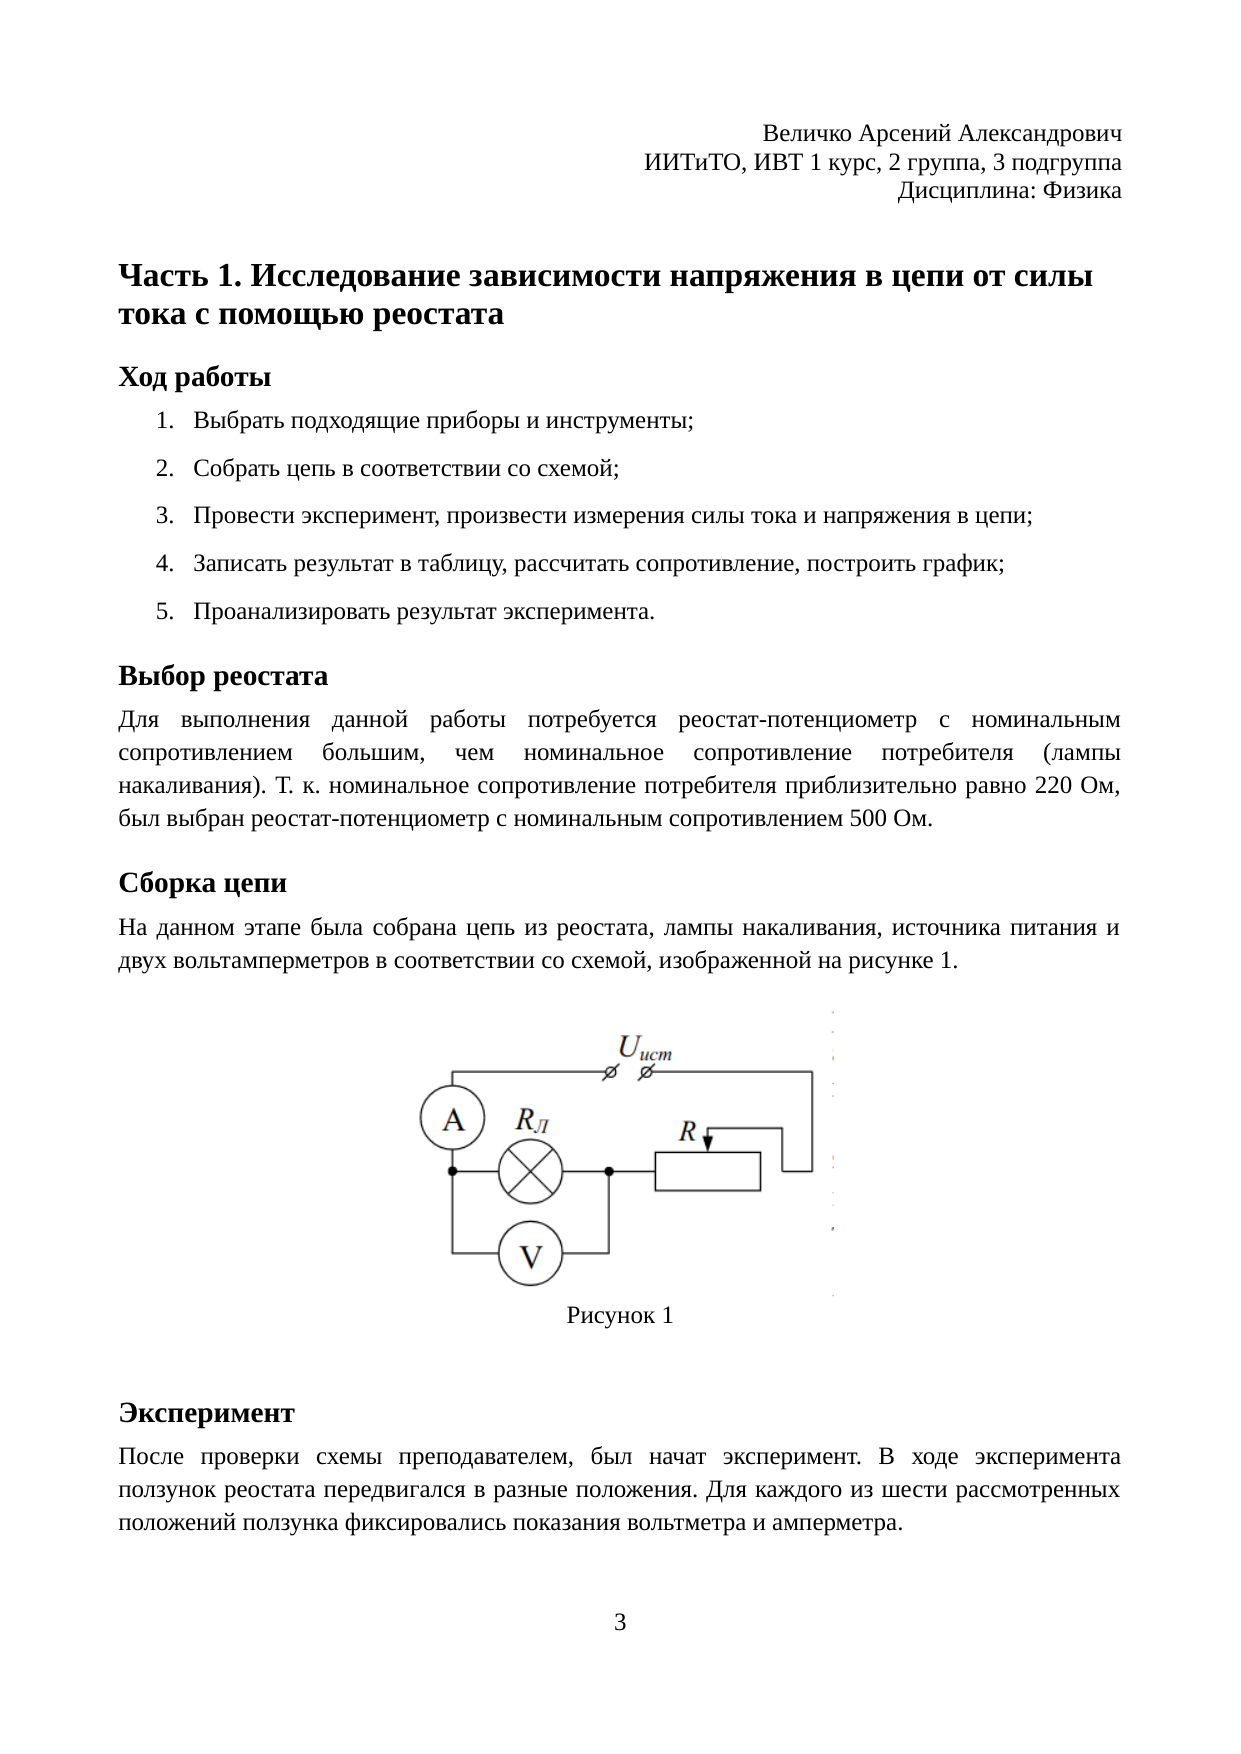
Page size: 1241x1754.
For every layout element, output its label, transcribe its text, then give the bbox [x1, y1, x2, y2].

list Проанализировать результат эксперимента. [156, 596, 1122, 624]
list Записать результат в таблицу, рассчитать сопротивление, построить график; [156, 548, 1122, 577]
subtitle Часть 1. Исследование зависимости напряжения в цепи от силы тока с помощью реостата [118, 255, 1122, 332]
list Провести эксперимент, произвести измерения силы тока и напряжения в цепи; [156, 501, 1122, 529]
text Рисунок 1 [406, 1300, 834, 1328]
text Для выполнения данной работы потребуется реостат-потенциометр с номинальным сопротивлением большим, чем номинальное сопротивление потребителя (лампы накаливания). Т. к. номинальное сопротивление потребителя приблизительно равно 220 Ом, был выбран реостат-потенциометр с номинальным сопротивлением 500 Ом. [118, 704, 1122, 832]
text На данном этапе была собрана цепь из реостата, лампы накаливания, источника питания и двух вольтамперметров в соответствии со схемой, изображенной на рисунке 1. [118, 912, 1122, 973]
picture [406, 1004, 834, 1300]
subtitle Эксперимент [118, 1395, 1122, 1429]
subtitle Сборка цепи [118, 865, 1122, 899]
list Выбрать подходящие приборы и инструменты; [156, 405, 1122, 434]
subtitle Ход работы [118, 359, 1122, 393]
list Собрать цепь в соответствии со схемой; [156, 453, 1122, 482]
subtitle Выбор реостата [118, 658, 1122, 692]
text После проверки схемы преподавателем, был начат эксперимент. В ходе эксперимента ползунок реостата передвигался в разные положения. Для каждого из шести рассмотренных положений ползунка фиксировались показания вольтметра и амперметра. [118, 1441, 1122, 1536]
